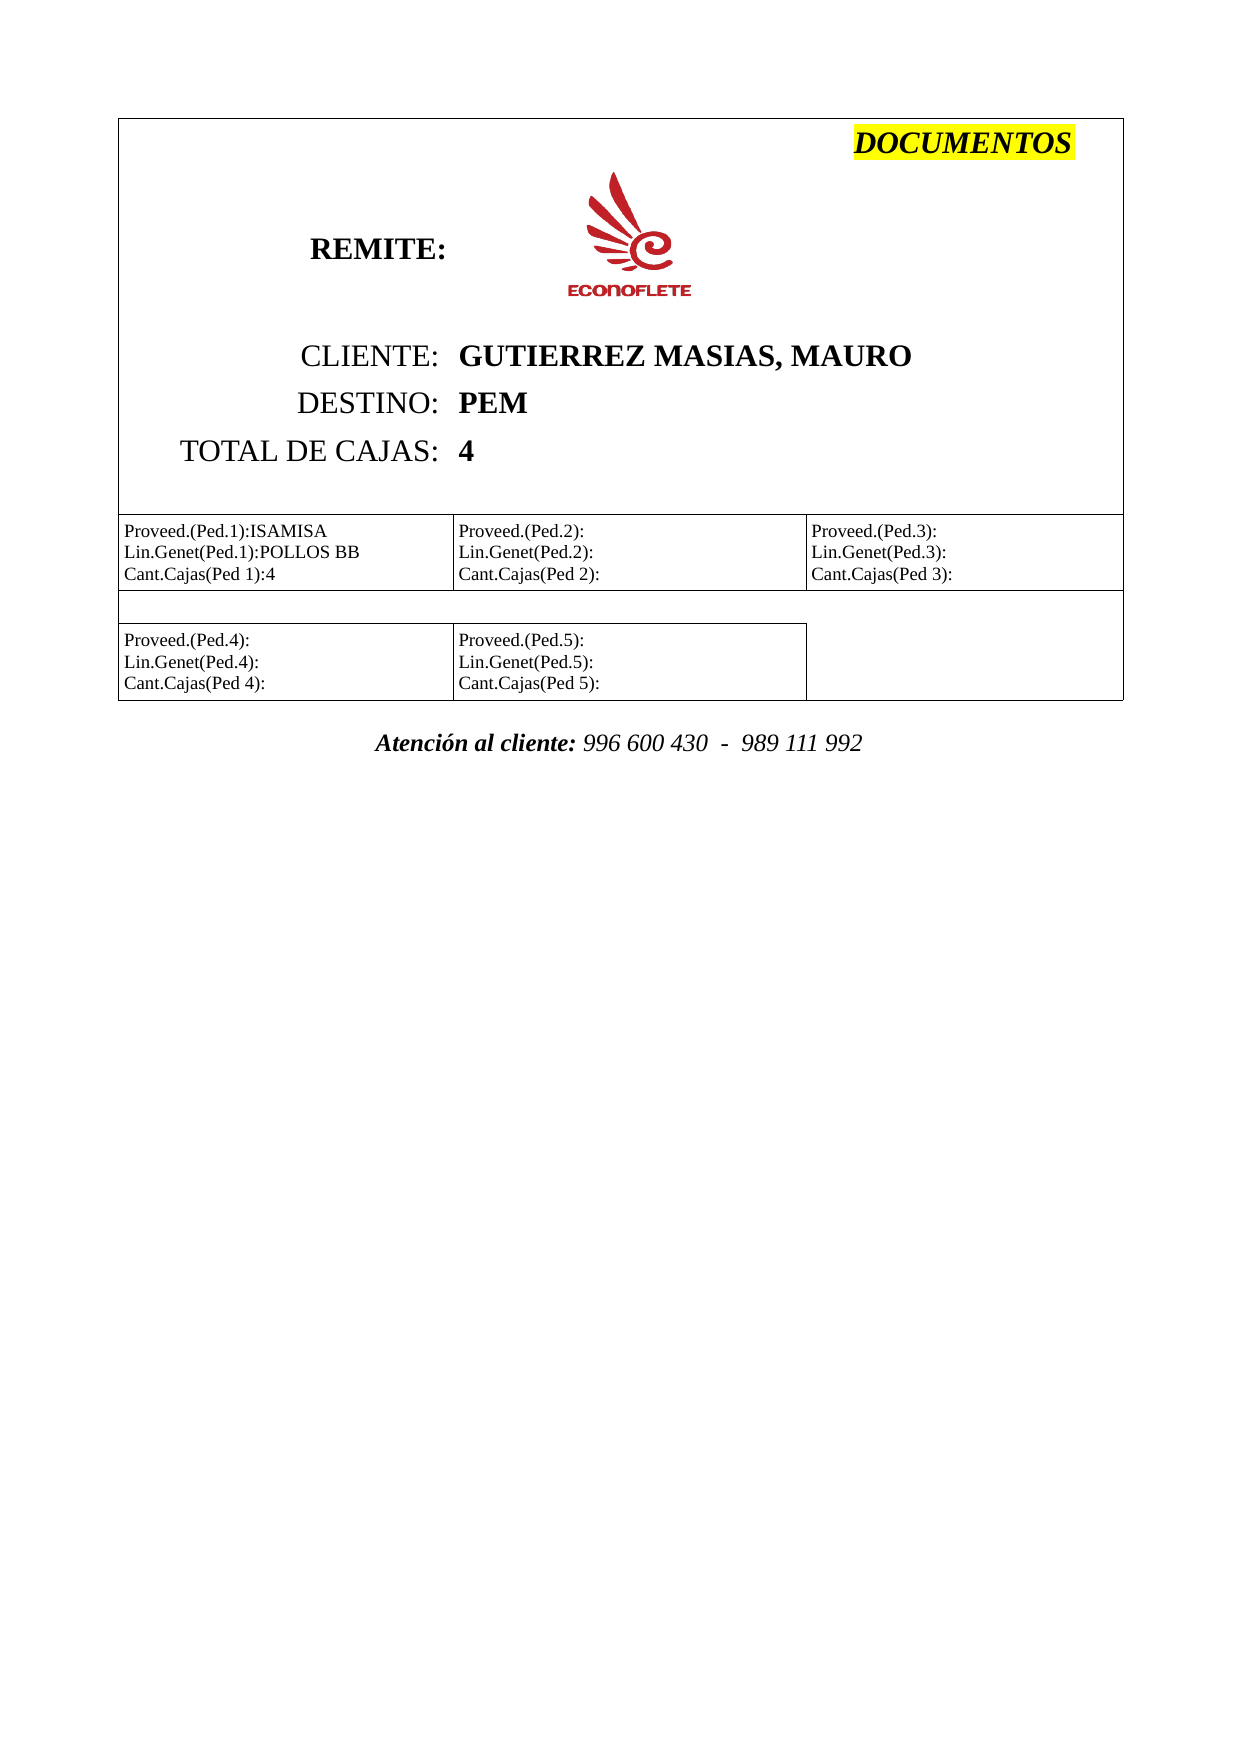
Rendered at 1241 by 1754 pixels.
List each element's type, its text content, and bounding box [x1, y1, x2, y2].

table_cell [806, 474, 1123, 514]
table_header [453, 119, 806, 166]
table_cell 4 [453, 426, 1123, 474]
table_cell [807, 623, 1123, 699]
table_cell Proveed.(Ped.2): Lin.Genet(Ped.2): Cant.Cajas(Ped 2): [454, 515, 806, 590]
table_cell [453, 474, 806, 514]
table_cell [119, 591, 453, 623]
table_cell [806, 591, 1123, 623]
table_cell Proveed.(Ped.1):ISAMISA Lin.Genet(Ped.1):POLLOS BB Cant.Cajas(Ped 1):4 [119, 515, 453, 590]
table_cell [806, 379, 1123, 426]
table_cell TOTAL DE CAJAS: [119, 426, 453, 474]
table_cell [806, 166, 1123, 332]
table_cell DESTINO: [119, 379, 453, 426]
table_cell PEM [453, 379, 806, 426]
table_cell Proveed.(Ped.3): Lin.Genet(Ped.3): Cant.Cajas(Ped 3): [807, 515, 1123, 590]
table_cell [453, 166, 806, 332]
table_cell CLIENTE: [119, 332, 453, 379]
text Atención al cliente: 996 600 430 - 989 111 992 [118, 728, 1122, 757]
table_cell Proveed.(Ped.4): Lin.Genet(Ped.4): Cant.Cajas(Ped 4): [119, 624, 453, 699]
table_cell [453, 591, 806, 623]
table_cell GUTIERREZ MASIAS, MAURO [453, 332, 1123, 379]
table_cell [119, 474, 453, 514]
picture [552, 171, 707, 297]
table_header DOCUMENTOS [806, 119, 1123, 166]
table_cell REMITE: [119, 166, 453, 332]
table_cell Proveed.(Ped.5): Lin.Genet(Ped.5): Cant.Cajas(Ped 5): [454, 624, 806, 699]
table_header [119, 119, 453, 166]
